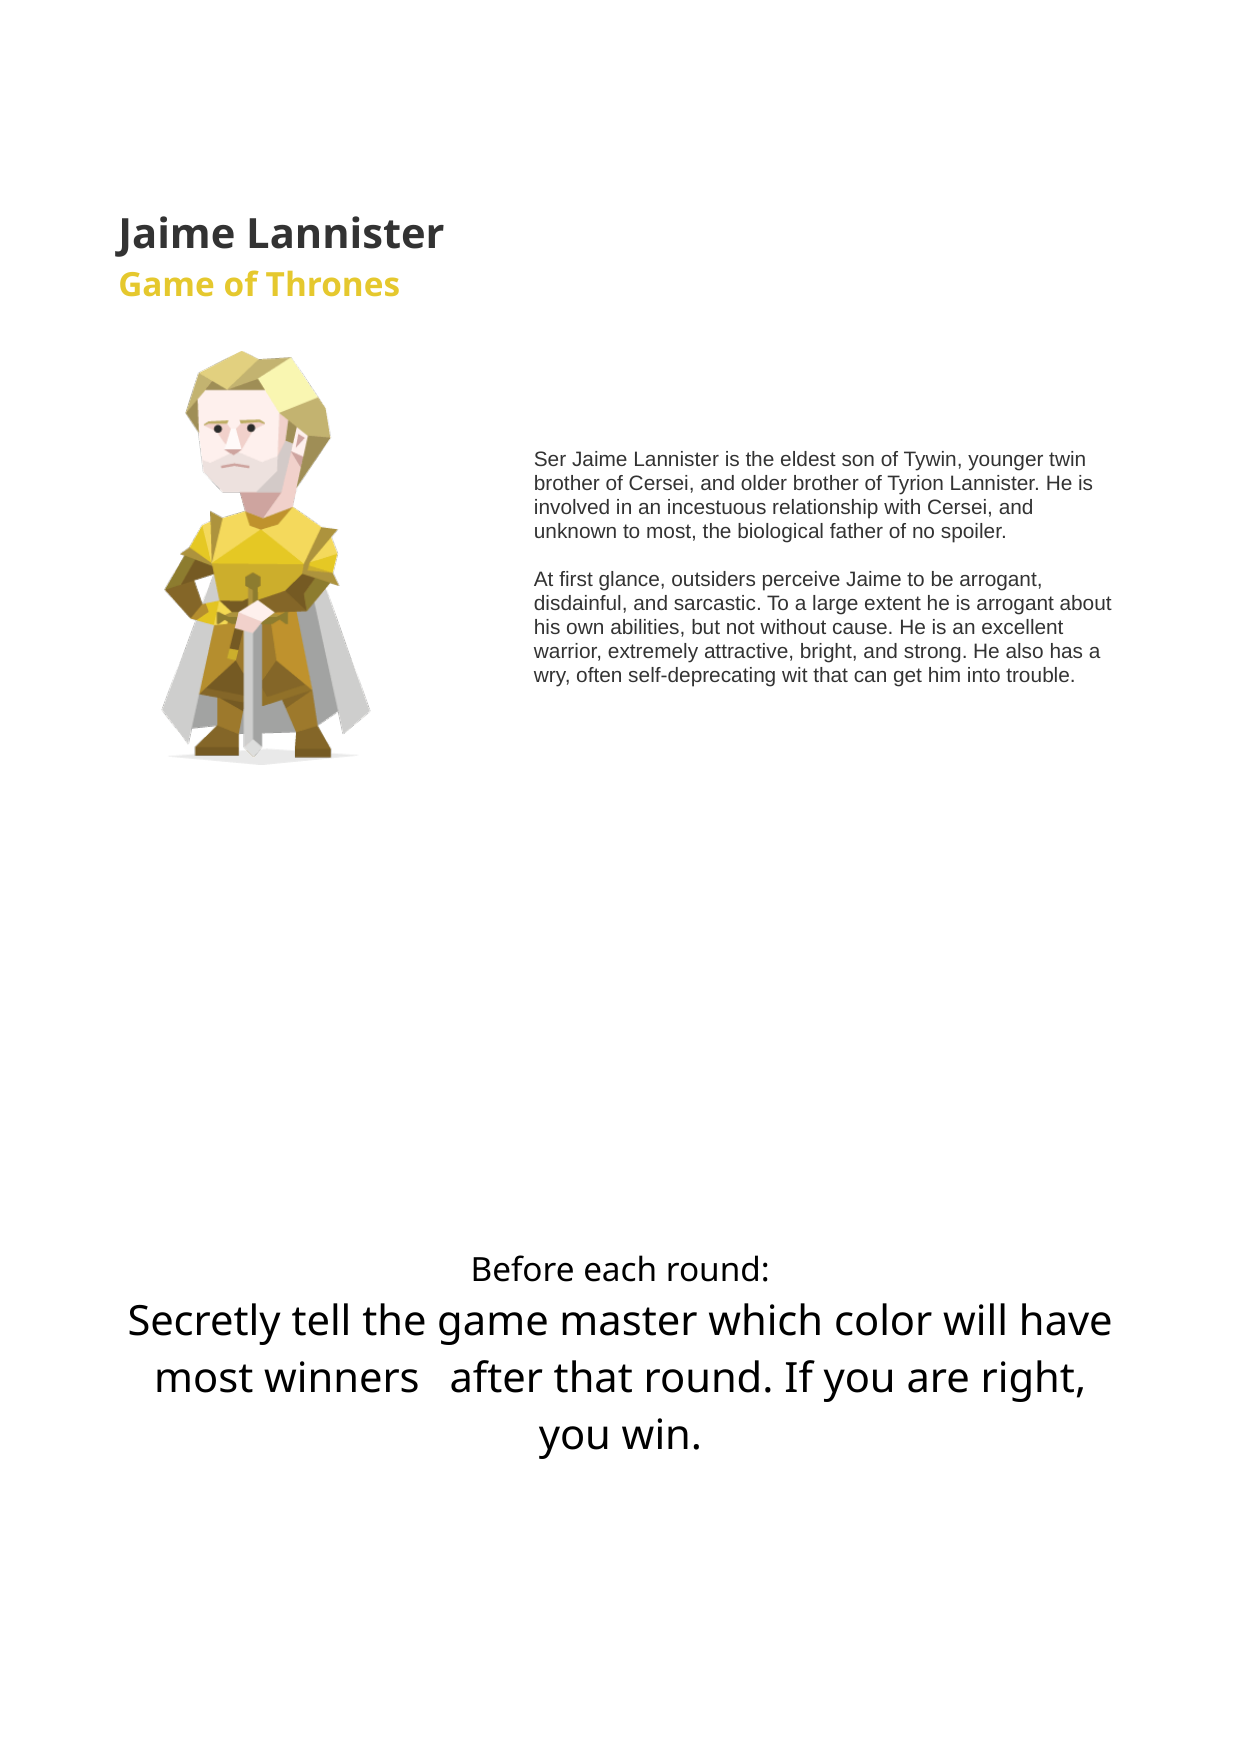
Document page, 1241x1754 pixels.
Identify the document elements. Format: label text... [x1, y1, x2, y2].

picture [59, 351, 473, 765]
text Game of Thrones [118, 260, 1122, 306]
text Before each round: [118, 1246, 1122, 1291]
text Secretly tell the game master which color will have most winners after that round. If you are right, you win. [118, 1291, 1122, 1461]
text Jaime Lannister [118, 204, 1122, 260]
text Ser Jaime Lannister is the eldest son of Tywin, younger twin brother of Cersei, and older brother of Tyrion Lannister. He is involved in an incestuous relationship with Cersei, and unknown to most, the biological father of no spoiler. [473, 447, 1122, 543]
text At first glance, outsiders perceive Jaime to be arrogant, disdainful, and sarcastic. To a large extent he is arrogant about his own abilities, but not without cause. He is an excellent warrior, extremely attractive, bright, and strong. He also has a wry, often self-deprecating wit that can get him into trouble. [473, 567, 1122, 687]
